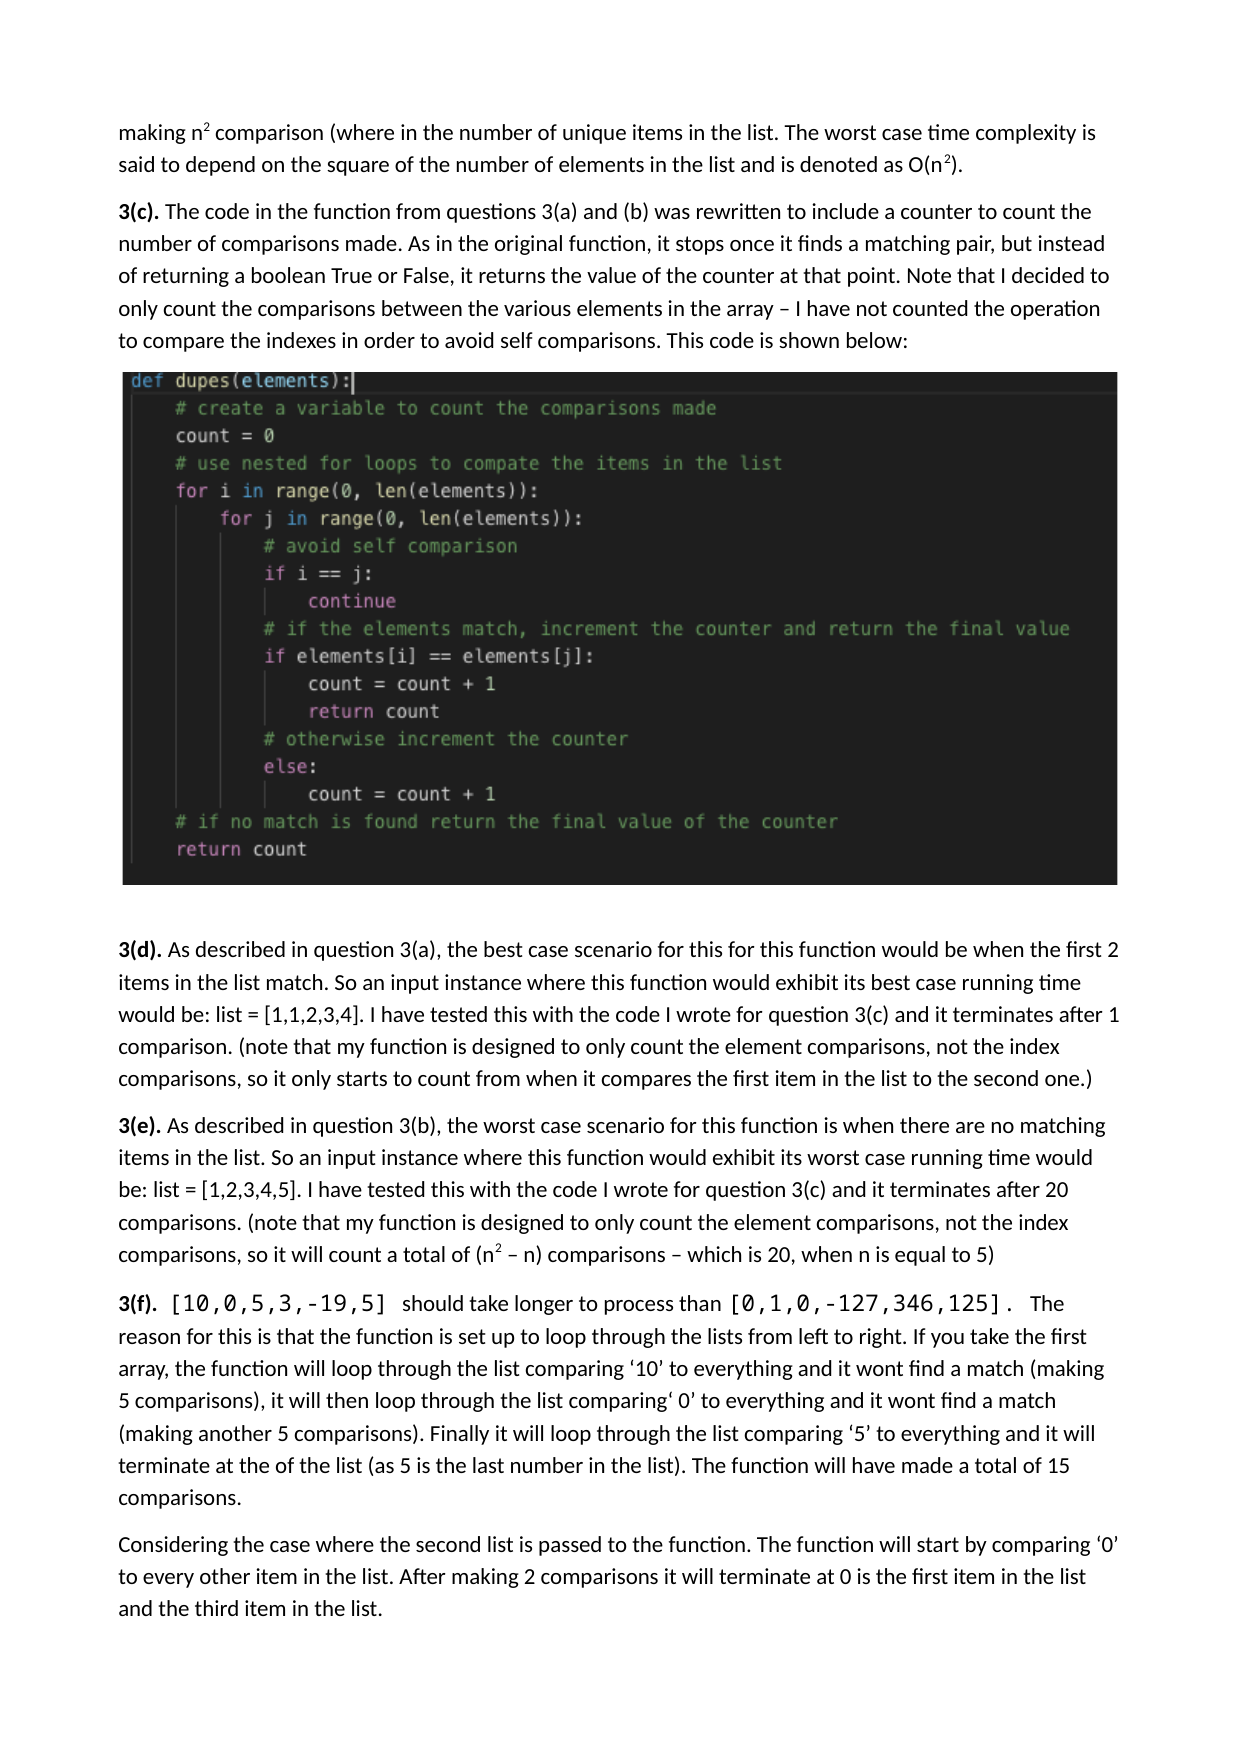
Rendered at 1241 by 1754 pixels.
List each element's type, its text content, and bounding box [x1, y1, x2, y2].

text 3(d). As described in question 3(a), the best case scenario for this for this function would be when the first 2 items in the list match. So an input instance where this function would exhibit its best case running time would be: list = [1,1,2,3,4]. I have tested this with the code I wrote for question 3(c) and it terminates after 1 comparison. (note that my function is designed to only count the element comparisons, not the index comparisons, so it only starts to count from when it compares the first item in the list to the second one.) [118, 936, 1122, 1092]
picture [122, 372, 1118, 885]
text making n2 comparison (where in the number of unique items in the list. The worst case time complexity is said to depend on the square of the number of elements in the list and is denoted as O(n2). [118, 118, 1122, 178]
text 3(f). [10,0,5,3,-19,5] should take longer to process than [0,1,0,-127,346,125]. The reason for this is that the function is set up to loop through the lists from left to right. If you take the first array, the function will loop through the list comparing ‘10’ to everything and it wont find a match (making 5 comparisons), it will then loop through the list comparing‘ 0’ to everything and it wont find a match (making another 5 comparisons). Finally it will loop through the list comparing ‘5’ to everything and it will terminate at the of the list (as 5 is the last number in the list). The function will have made a total of 15 comparisons. [118, 1287, 1122, 1511]
text Considering the case where the second list is passed to the function. The function will start by comparing ‘0’ to every other item in the list. After making 2 comparisons it will terminate at 0 is the first item in the list and the third item in the list. [118, 1530, 1122, 1622]
text 3(e). As described in question 3(b), the worst case scenario for this function is when there are no matching items in the list. So an input instance where this function would exhibit its worst case running time would be: list = [1,2,3,4,5]. I have tested this with the code I wrote for question 3(c) and it terminates after 20 comparisons. (note that my function is designed to only count the element comparisons, not the index comparisons, so it will count a total of (n2 – n) comparisons – which is 20, when n is equal to 5) [118, 1111, 1122, 1268]
text 3(c). The code in the function from questions 3(a) and (b) was rewritten to include a counter to count the number of comparisons made. As in the original function, it stops once it finds a matching pair, but instead of returning a boolean True or False, it returns the value of the counter at that point. Note that I decided to only count the comparisons between the various elements in the array – I have not counted the operation to compare the indexes in order to avoid self comparisons. This code is shown below: [118, 197, 1122, 354]
